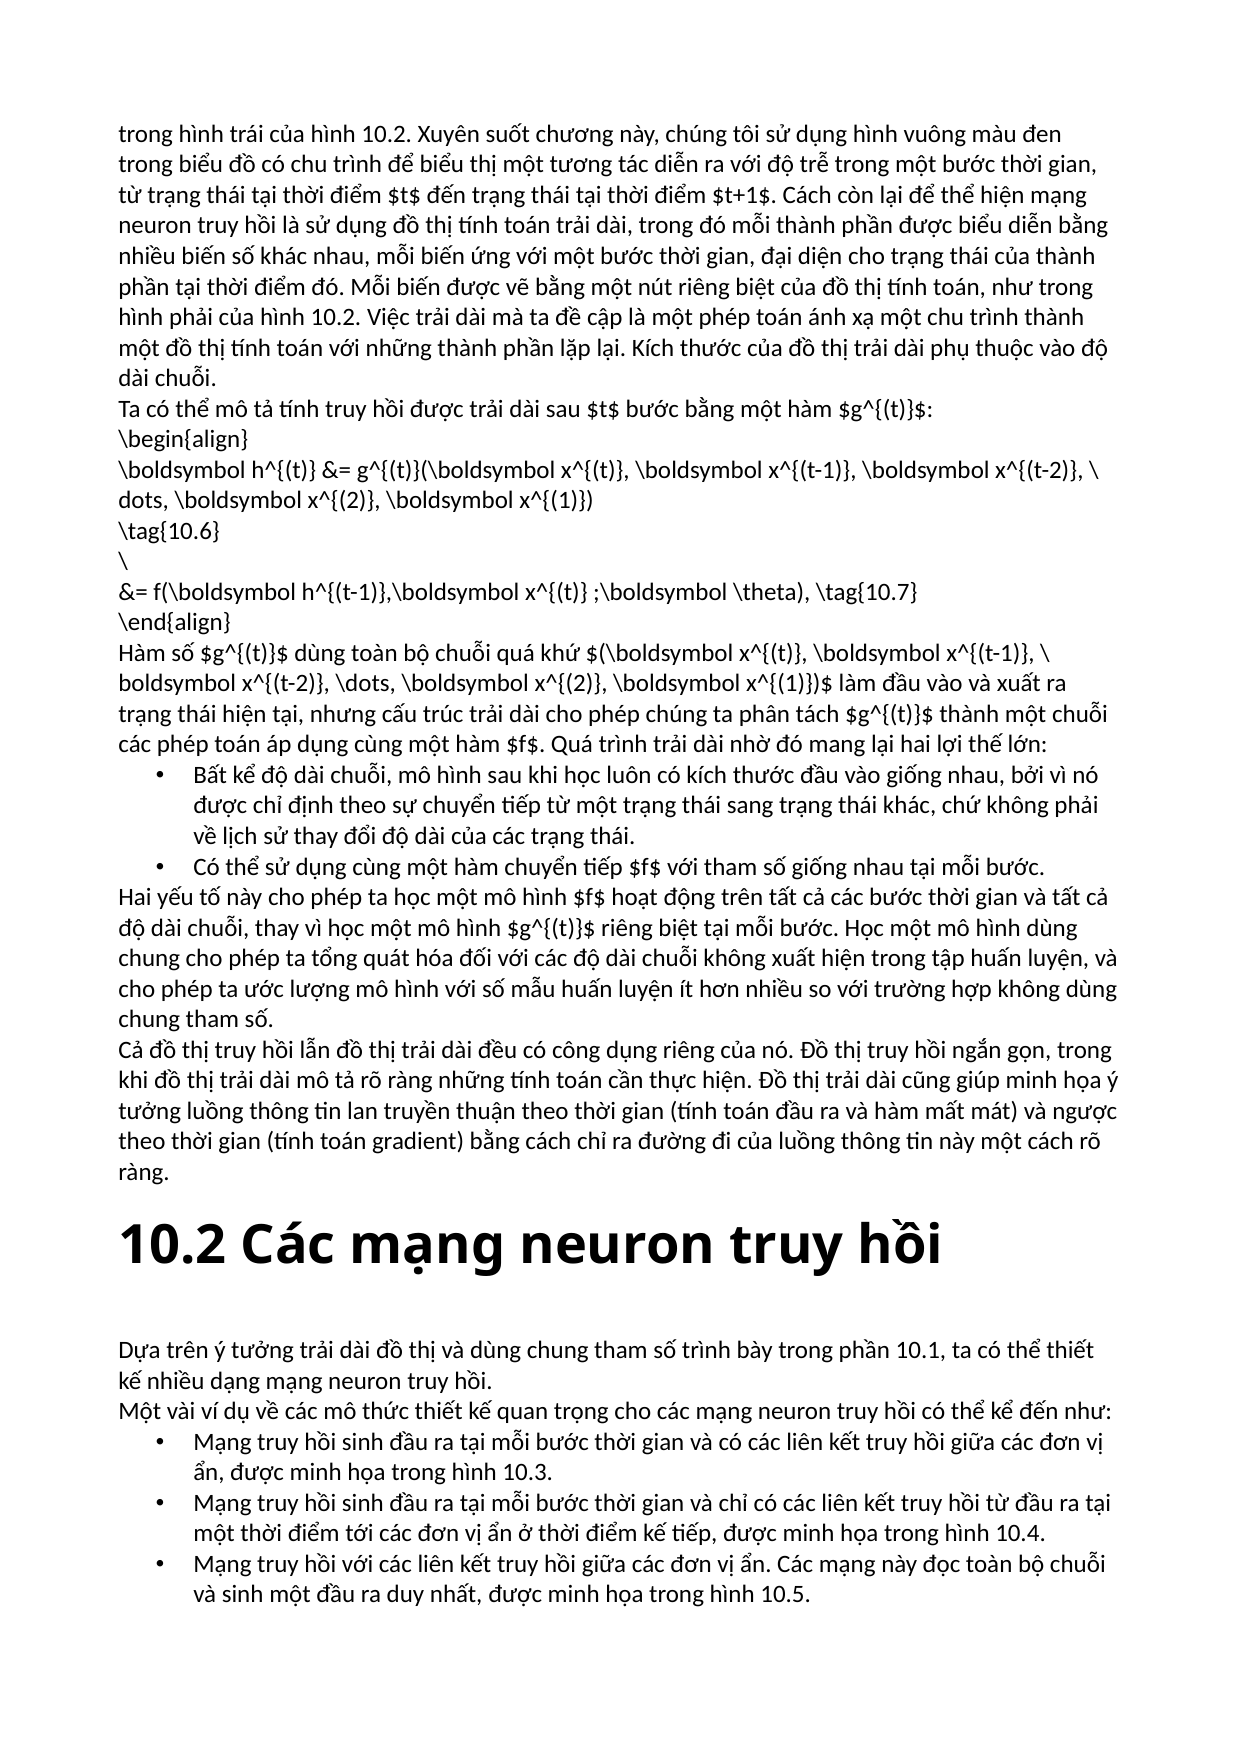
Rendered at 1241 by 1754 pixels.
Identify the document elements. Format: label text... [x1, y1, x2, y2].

list Có thể sử dụng cùng một hàm chuyển tiếp $f$ với tham số giống nhau tại mỗi bước. [156, 851, 1122, 881]
list Mạng truy hồi sinh đầu ra tại mỗi bước thời gian và chỉ có các liên kết truy hồi từ đầu ra tại một thời điểm tới các đơn vị ẩn ở thời điểm kế tiếp, được minh họa trong hình 10.4. [156, 1487, 1122, 1548]
text Ta có thể mô tả tính truy hồi được trải dài sau $t$ bước bằng một hàm $g^{(t)}$: [118, 393, 1122, 423]
text trong hình trái của hình 10.2. Xuyên suốt chương này, chúng tôi sử dụng hình vuông màu đen trong biểu đồ có chu trình để biểu thị một tương tác diễn ra với độ trễ trong một bước thời gian, từ trạng thái tại thời điểm $t$ đến trạng thái tại thời điểm $t+1$. Cách còn lại để thể hiện mạng neuron truy hồi là sử dụng đồ thị tính toán trải dài, trong đó mỗi thành phần được biểu diễn bằng nhiều biến số khác nhau, mỗi biến ứng với một bước thời gian, đại diện cho trạng thái của thành phần tại thời điểm đó. Mỗi biến được vẽ bằng một nút riêng biệt của đồ thị tính toán, như trong hình phải của hình 10.2. Việc trải dài mà ta đề cập là một phép toán ánh xạ một chu trình thành một đồ thị tính toán với những thành phần lặp lại. Kích thước của đồ thị trải dài phụ thuộc vào độ dài chuỗi. [118, 118, 1122, 393]
list Bất kể độ dài chuỗi, mô hình sau khi học luôn có kích thước đầu vào giống nhau, bởi vì nó được chỉ định theo sự chuyển tiếp từ một trạng thái sang trạng thái khác, chứ không phải về lịch sử thay đổi độ dài của các trạng thái. [156, 759, 1122, 851]
text Cả đồ thị truy hồi lẫn đồ thị trải dài đều có công dụng riêng của nó. Đồ thị truy hồi ngắn gọn, trong khi đồ thị trải dài mô tả rõ ràng những tính toán cần thực hiện. Đồ thị trải dài cũng giúp minh họa ý tưởng luồng thông tin lan truyền thuận theo thời gian (tính toán đầu ra và hàm mất mát) và ngược theo thời gian (tính toán gradient) bằng cách chỉ ra đường đi của luồng thông tin này một cách rõ ràng. [118, 1034, 1122, 1186]
text Hai yếu tố này cho phép ta học một mô hình $f$ hoạt động trên tất cả các bước thời gian và tất cả độ dài chuỗi, thay vì học một mô hình $g^{(t)}$ riêng biệt tại mỗi bước. Học một mô hình dùng chung cho phép ta tổng quát hóa đối với các độ dài chuỗi không xuất hiện trong tập huấn luyện, và cho phép ta ước lượng mô hình với số mẫu huấn luyện ít hơn nhiều so với trường hợp không dùng chung tham số. [118, 881, 1122, 1034]
list Mạng truy hồi với các liên kết truy hồi giữa các đơn vị ẩn. Các mạng này đọc toàn bộ chuỗi và sinh một đầu ra duy nhất, được minh họa trong hình 10.5. [156, 1548, 1122, 1609]
text \ [118, 545, 1122, 576]
text Dựa trên ý tưởng trải dài đồ thị và dùng chung tham số trình bày trong phần 10.1, ta có thể thiết kế nhiều dạng mạng neuron truy hồi. [118, 1334, 1122, 1396]
text &= f(\boldsymbol h^{(t-1)},\boldsymbol x^{(t)} ;\boldsymbol \theta), \tag{10.7} [118, 576, 1122, 606]
subtitle 10.2 Các mạng neuron truy hồi [118, 1205, 1122, 1279]
text \boldsymbol h^{(t)} &= g^{(t)}(\boldsymbol x^{(t)}, \boldsymbol x^{(t-1)}, \boldsymbol x^{(t-2)}, \dots, \boldsymbol x^{(2)}, \boldsymbol x^{(1)}) [118, 454, 1122, 515]
text \end{align} [118, 606, 1122, 637]
list Mạng truy hồi sinh đầu ra tại mỗi bước thời gian và có các liên kết truy hồi giữa các đơn vị ẩn, được minh họa trong hình 10.3. [156, 1426, 1122, 1487]
text \begin{align} [118, 423, 1122, 454]
text Một vài ví dụ về các mô thức thiết kế quan trọng cho các mạng neuron truy hồi có thể kể đến như: [118, 1396, 1122, 1426]
text Hàm số $g^{(t)}$ dùng toàn bộ chuỗi quá khứ $(\boldsymbol x^{(t)}, \boldsymbol x^{(t-1)}, \boldsymbol x^{(t-2)}, \dots, \boldsymbol x^{(2)}, \boldsymbol x^{(1)})$ làm đầu vào và xuất ra trạng thái hiện tại, nhưng cấu trúc trải dài cho phép chúng ta phân tách $g^{(t)}$ thành một chuỗi các phép toán áp dụng cùng một hàm $f$. Quá trình trải dài nhờ đó mang lại hai lợi thế lớn: [118, 637, 1122, 759]
text \tag{10.6} [118, 515, 1122, 545]
